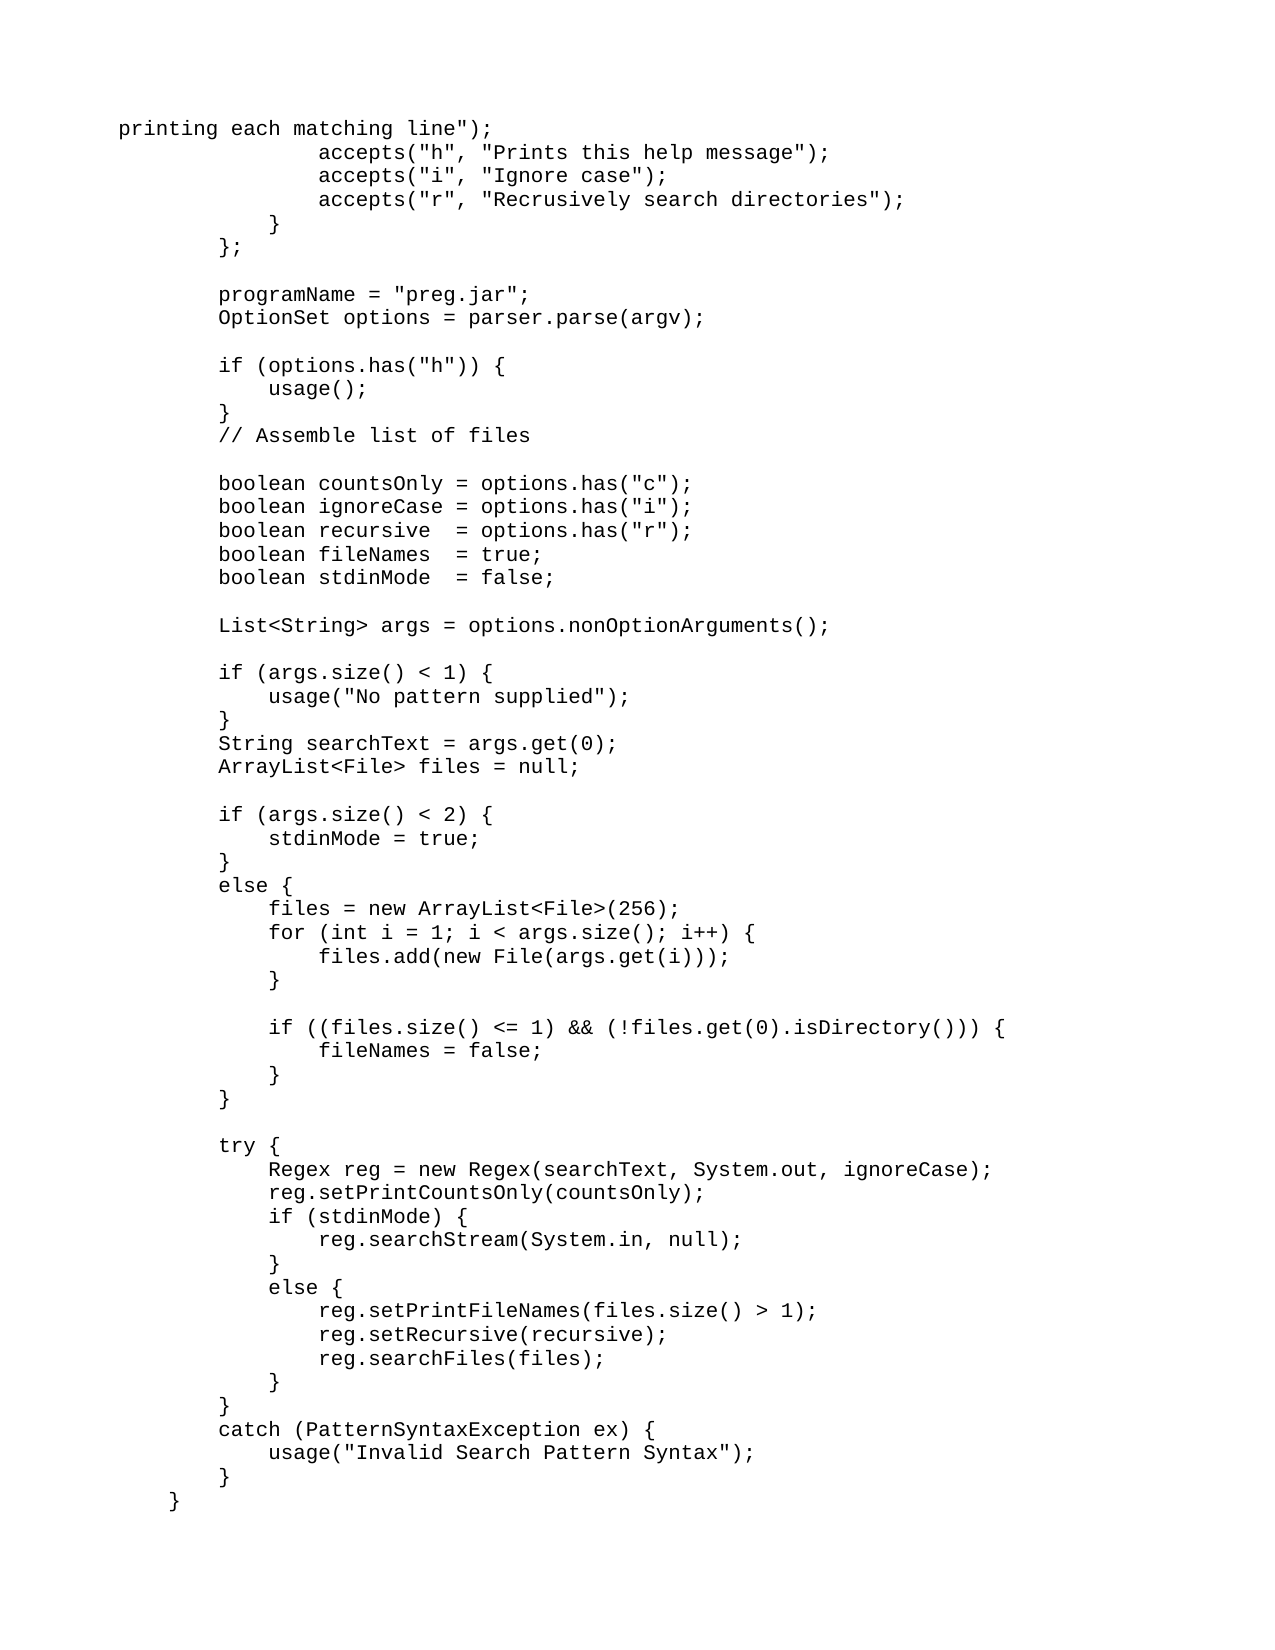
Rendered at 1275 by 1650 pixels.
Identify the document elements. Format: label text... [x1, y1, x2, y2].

text files = new ArrayList<File>(256); [118, 898, 1157, 922]
text Regex reg = new Regex(searchText, System.out, ignoreCase); [118, 1158, 1157, 1182]
text stdinMode = true; [118, 827, 1157, 851]
text } [118, 1371, 1157, 1395]
text } [118, 213, 1157, 236]
text }; [118, 236, 1157, 260]
text usage("Invalid Search Pattern Syntax"); [118, 1442, 1157, 1466]
text } [118, 1064, 1157, 1088]
text } [118, 1466, 1157, 1489]
text } [118, 402, 1157, 426]
text catch (PatternSyntaxException ex) { [118, 1419, 1157, 1442]
text // Assemble list of files [118, 426, 1157, 449]
text } [118, 851, 1157, 875]
text reg.searchStream(System.in, null); [118, 1229, 1157, 1253]
text usage(); [118, 378, 1157, 402]
text } [118, 1489, 1157, 1513]
text accepts("i", "Ignore case"); [118, 165, 1157, 189]
text programName = "preg.jar"; [118, 284, 1157, 307]
text OptionSet options = parser.parse(argv); [118, 307, 1157, 331]
text } [118, 1088, 1157, 1111]
text boolean stdinMode = false; [118, 567, 1157, 591]
text for (int i = 1; i < args.size(); i++) { [118, 922, 1157, 946]
text files.add(new File(args.get(i))); [118, 946, 1157, 969]
text accepts("r", "Recrusively search directories"); [118, 189, 1157, 213]
text else { [118, 1277, 1157, 1300]
text try { [118, 1135, 1157, 1158]
text reg.setRecursive(recursive); [118, 1324, 1157, 1348]
text printing each matching line"); [118, 118, 1157, 142]
text if ((files.size() <= 1) && (!files.get(0).isDirectory())) { [118, 1017, 1157, 1040]
text else { [118, 875, 1157, 898]
text usage("No pattern supplied"); [118, 686, 1157, 709]
text List<String> args = options.nonOptionArguments(); [118, 615, 1157, 638]
text boolean recursive = options.has("r"); [118, 520, 1157, 544]
text boolean ignoreCase = options.has("i"); [118, 496, 1157, 520]
text boolean countsOnly = options.has("c"); [118, 473, 1157, 496]
text reg.searchFiles(files); [118, 1348, 1157, 1371]
text } [118, 1395, 1157, 1419]
text boolean fileNames = true; [118, 544, 1157, 567]
text reg.setPrintFileNames(files.size() > 1); [118, 1300, 1157, 1324]
text if (options.has("h")) { [118, 354, 1157, 378]
text accepts("h", "Prints this help message"); [118, 142, 1157, 165]
text if (args.size() < 2) { [118, 804, 1157, 827]
text String searchText = args.get(0); [118, 733, 1157, 757]
text } [118, 709, 1157, 733]
text if (args.size() < 1) { [118, 662, 1157, 686]
text } [118, 1253, 1157, 1277]
text } [118, 969, 1157, 993]
text reg.setPrintCountsOnly(countsOnly); [118, 1182, 1157, 1206]
text if (stdinMode) { [118, 1206, 1157, 1229]
text ArrayList<File> files = null; [118, 757, 1157, 780]
text fileNames = false; [118, 1040, 1157, 1064]
